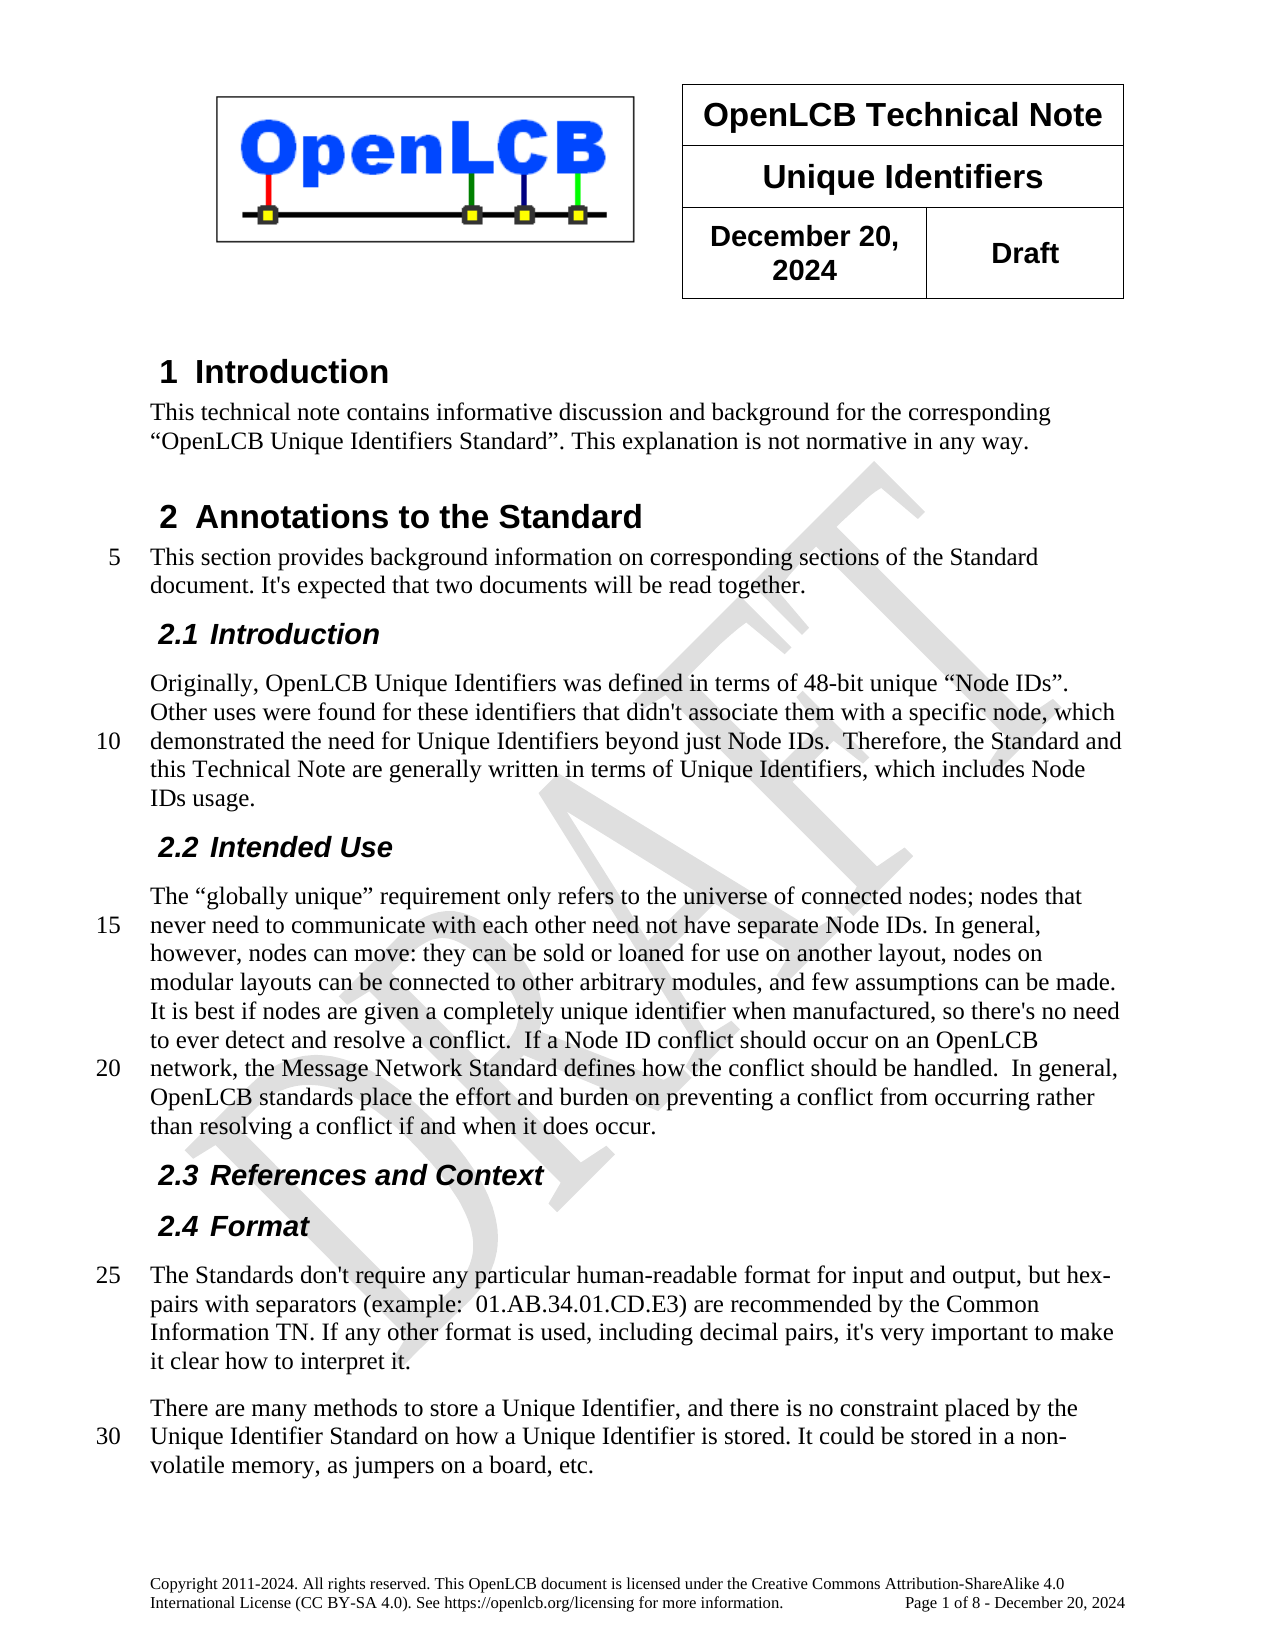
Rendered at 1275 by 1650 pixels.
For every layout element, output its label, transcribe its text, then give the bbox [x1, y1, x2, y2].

text This section provides background information on corresponding sections of the Standard document. It's expected that two documents will be read together. [150, 542, 792, 599]
text Originally, OpenLCB Unique Identifiers was defined in terms of 48-bit unique “Node IDs”. Other uses were found for these identifiers that didn't associate them with a specific node, which demonstrated the need for Unique Identifiers beyond just Node IDs. Therefore, the Standard and this Technical Note are generally written in terms of Unique Identifiers, which includes Node IDs usage. [150, 668, 781, 812]
subtitle References and Context [466, 1157, 560, 1191]
subtitle [838, 497, 1125, 536]
subtitle [579, 830, 648, 863]
text This technical note contains informative discussion and background for the corresponding “OpenLCB Unique Identifiers Standard”. This explanation is not normative in any way. [150, 397, 1125, 454]
subtitle Annotations to the Standard [150, 497, 837, 536]
subtitle Introduction [150, 352, 1125, 391]
subtitle Introduction [150, 617, 717, 651]
text This section provides background information on corresponding sections of the Standard document. It's expected that two documents will be read together. [779, 548, 867, 599]
text The “globally unique” requirement only refers to the universe of connected nodes; nodes that never need to communicate with each other need not have separate Node IDs. In general, however, nodes can move: they can be sold or loaned for use on another layout, nodes on modular layouts can be connected to other arbitrary modules, and few assumptions can be made. It is best if nodes are given a completely unique identifier when manufactured, so there's no need to ever detect and resolve a conflict. If a Node ID conflict should occur on an OpenLCB network, the Message Network Standard defines how the conflict should be handled. In general, OpenLCB standards place the effort and burden on preventing a conflict from occurring rather than resolving a conflict if and when it does occur. [150, 881, 1125, 1140]
subtitle [653, 830, 832, 863]
subtitle References and Context [269, 1157, 451, 1191]
text Originally, OpenLCB Unique Identifiers was defined in terms of 48-bit unique “Node IDs”. Other uses were found for these identifiers that didn't associate them with a specific node, which demonstrated the need for Unique Identifiers beyond just Node IDs. Therefore, the Standard and this Technical Note are generally written in terms of Unique Identifiers, which includes Node IDs usage. [689, 668, 1125, 812]
text This section provides background information on corresponding sections of the Standard document. It's expected that two documents will be read together. [853, 542, 1125, 599]
picture [215, 95, 636, 244]
subtitle [928, 617, 1125, 651]
subtitle [763, 617, 919, 651]
subtitle [321, 1209, 473, 1242]
subtitle [715, 624, 779, 651]
subtitle [842, 830, 1125, 863]
text There are many methods to store a Unique Identifier, and there is no constraint placed by the Unique Identifier Standard on how a Unique Identifier is stored. It could be stored in a non-volatile memory, as jumpers on a board, etc. [150, 1393, 1125, 1479]
subtitle Format [150, 1209, 311, 1242]
subtitle References and Context [580, 1157, 1125, 1191]
subtitle [494, 1209, 1125, 1242]
subtitle Intended Use [150, 830, 581, 863]
subtitle References and Context [150, 1157, 260, 1191]
text The Standards don't require any particular human-readable format for input and output, but hex-pairs with separators (example: 01.AB.34.01.CD.E3) are recommended by the Common Information TN. If any other format is used, including decimal pairs, it's very important to make it clear how to interpret it. [150, 1260, 1125, 1375]
